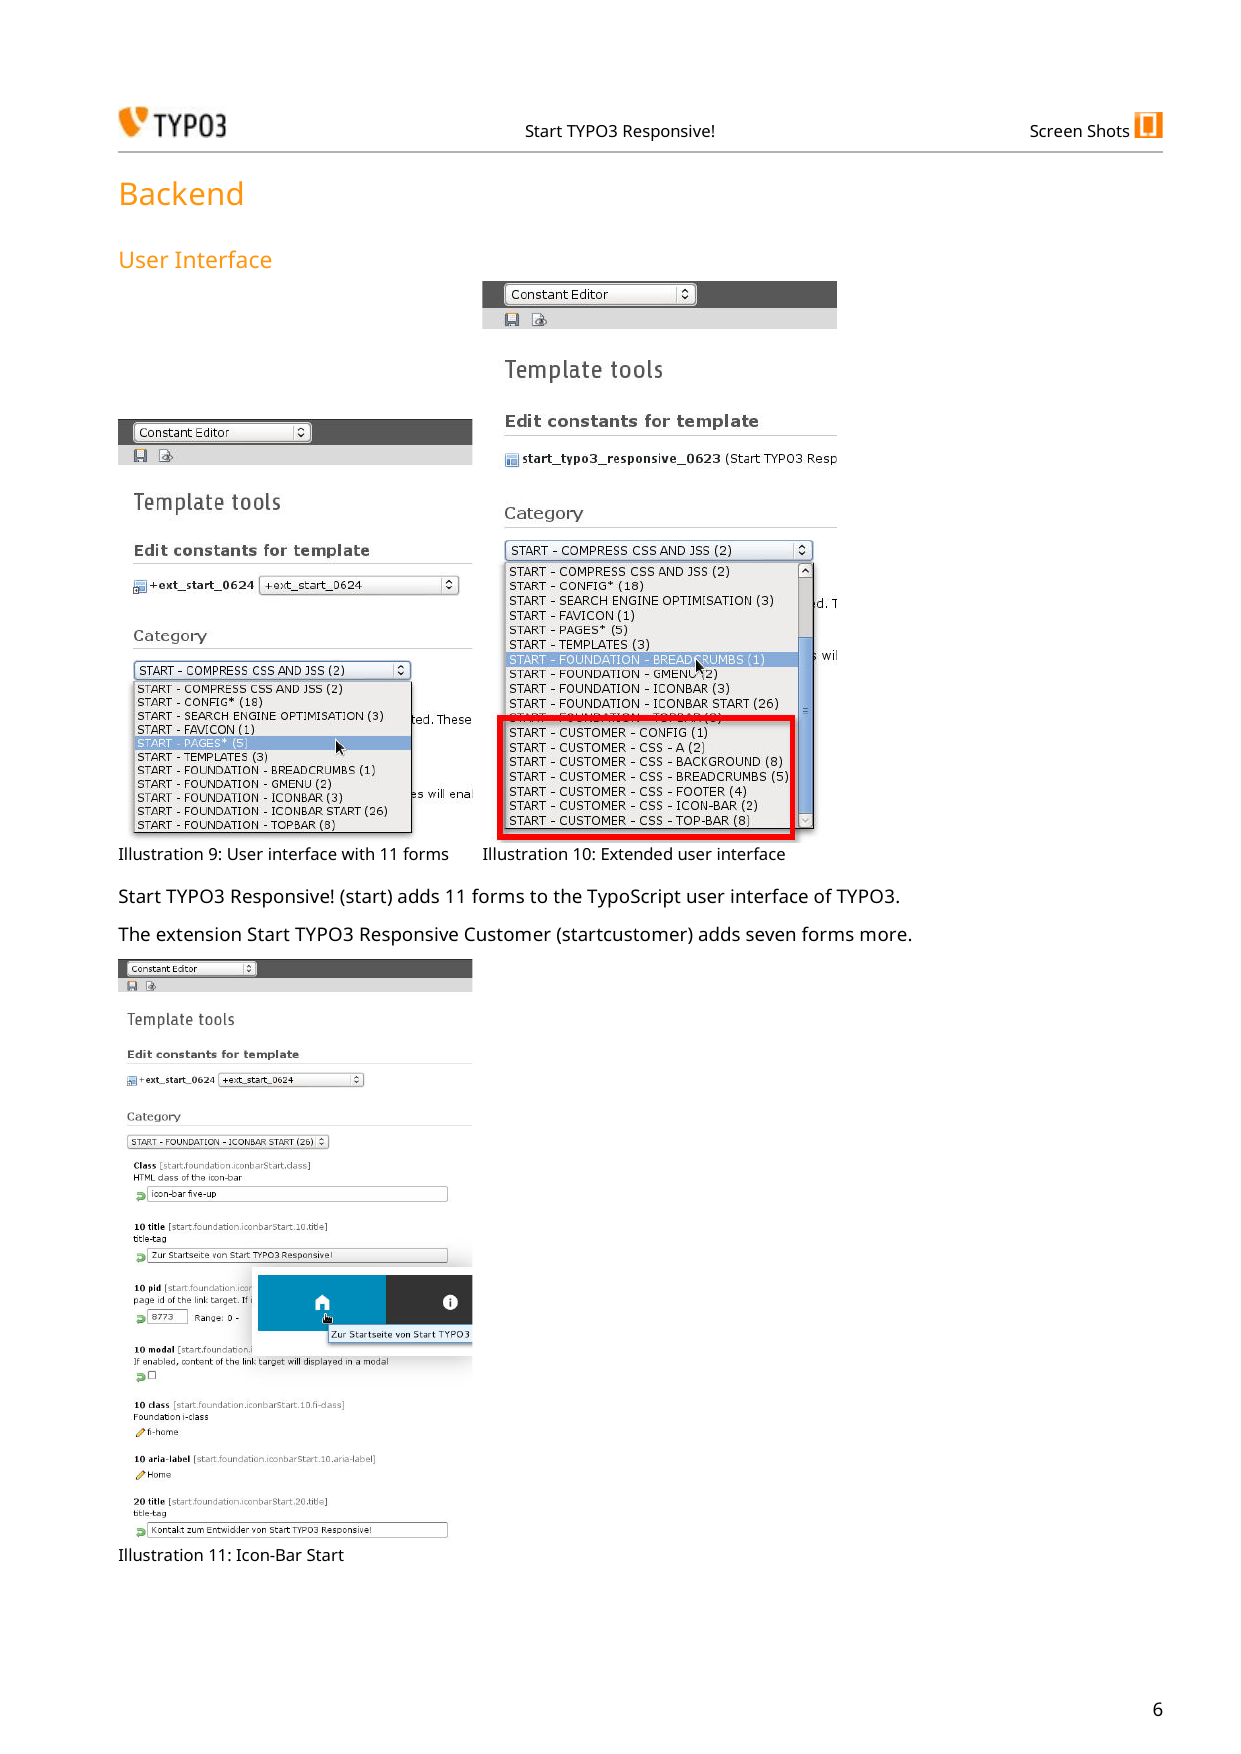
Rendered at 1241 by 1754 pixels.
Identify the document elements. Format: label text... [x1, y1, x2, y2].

text The extension Start TYPO3 Responsive Customer (startcustomer) adds seven forms more. [118, 921, 1163, 947]
picture [482, 281, 837, 843]
text Illustration 11: Icon-Bar Start [118, 1545, 472, 1567]
text Illustration 9: User interface with 11 forms [118, 843, 472, 865]
text Illustration 10: Extended user interface [482, 843, 837, 865]
subtitle User Interface [118, 244, 1163, 275]
picture [1134, 112, 1163, 138]
text Start TYPO3 Responsive! (start) adds 11 forms to the TypoScript user interface of TYPO3. [118, 883, 1163, 909]
subtitle Backend [118, 172, 1163, 215]
picture [118, 959, 473, 1545]
picture [118, 106, 227, 138]
picture [118, 419, 473, 843]
